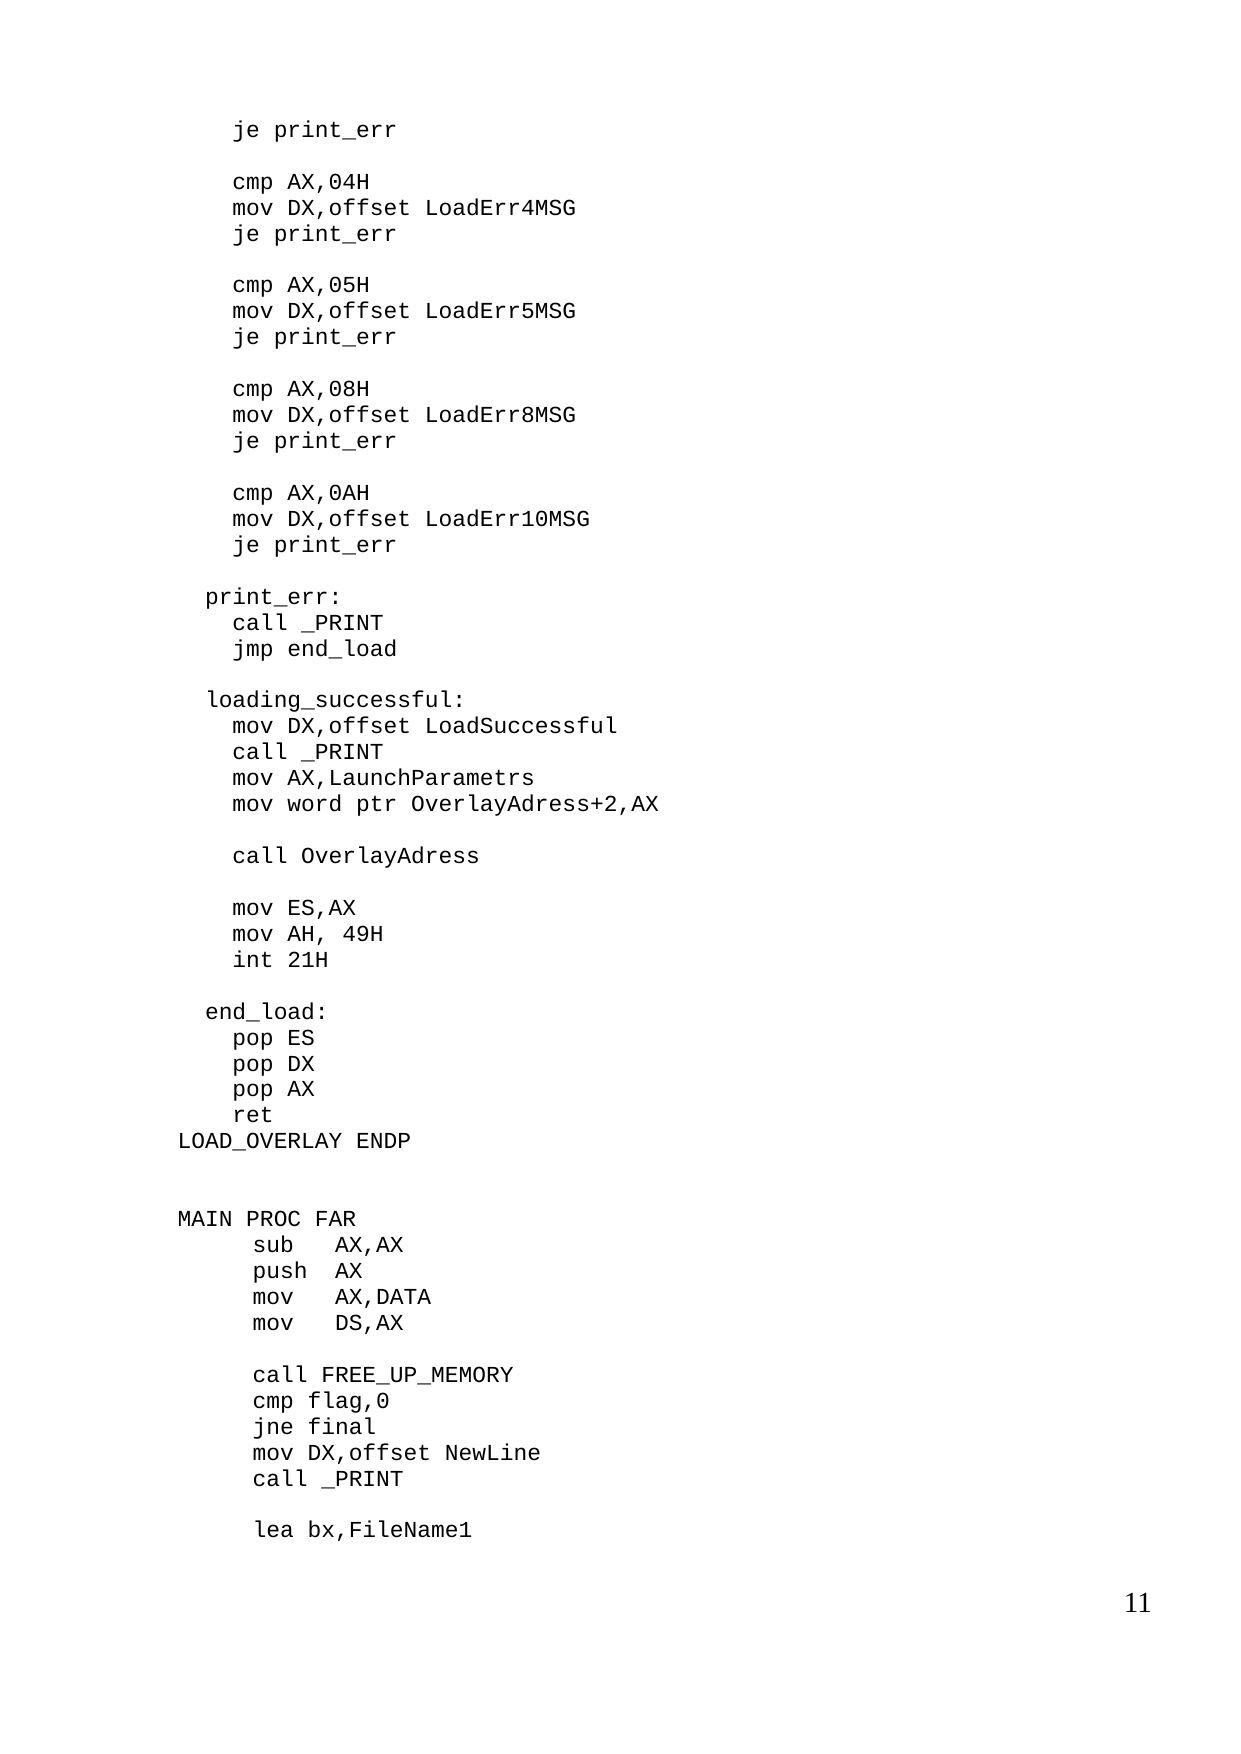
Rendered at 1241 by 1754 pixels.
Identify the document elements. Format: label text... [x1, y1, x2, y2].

text mov DX,offset NewLine [177, 1441, 1152, 1467]
text call _PRINT [177, 741, 1152, 767]
text cmp AX,05H [177, 274, 1152, 300]
text pop DX [177, 1052, 1152, 1078]
text call FREE_UP_MEMORY [177, 1363, 1152, 1389]
text je print_err [177, 429, 1152, 455]
text je print_err [177, 326, 1152, 352]
text lea bx,FileName1 [177, 1519, 1152, 1545]
text mov DS,AX [177, 1311, 1152, 1337]
text jne final [177, 1415, 1152, 1441]
text call OverlayAdress [177, 844, 1152, 870]
text mov DX,offset LoadErr10MSG [177, 507, 1152, 533]
text cmp flag,0 [177, 1389, 1152, 1415]
text MAIN PROC FAR [177, 1207, 1152, 1233]
text sub AX,AX [177, 1233, 1152, 1259]
text mov ES,AX [177, 896, 1152, 922]
text pop ES [177, 1026, 1152, 1052]
text mov AX,LaunchParametrs [177, 767, 1152, 792]
text cmp AX,08H [177, 377, 1152, 403]
text pop AX [177, 1078, 1152, 1104]
text call _PRINT [177, 1467, 1152, 1493]
text cmp AX,0AH [177, 481, 1152, 507]
text loading_successful: [177, 689, 1152, 715]
text mov word ptr OverlayAdress+2,AX [177, 792, 1152, 818]
text mov DX,offset LoadSuccessful [177, 715, 1152, 741]
text int 21H [177, 948, 1152, 974]
text end_load: [177, 1000, 1152, 1026]
text je print_err [177, 118, 1152, 144]
text push AX [177, 1259, 1152, 1285]
text mov DX,offset LoadErr4MSG [177, 196, 1152, 222]
text ret [177, 1104, 1152, 1130]
text LOAD_OVERLAY ENDP [177, 1130, 1152, 1156]
text call _PRINT [177, 611, 1152, 637]
text je print_err [177, 533, 1152, 559]
text print_err: [177, 585, 1152, 611]
text jmp end_load [177, 637, 1152, 663]
text mov AX,DATA [177, 1285, 1152, 1311]
text mov DX,offset LoadErr5MSG [177, 300, 1152, 326]
text je print_err [177, 222, 1152, 248]
text mov DX,offset LoadErr8MSG [177, 403, 1152, 429]
text mov AH, 49H [177, 922, 1152, 948]
text cmp AX,04H [177, 170, 1152, 196]
